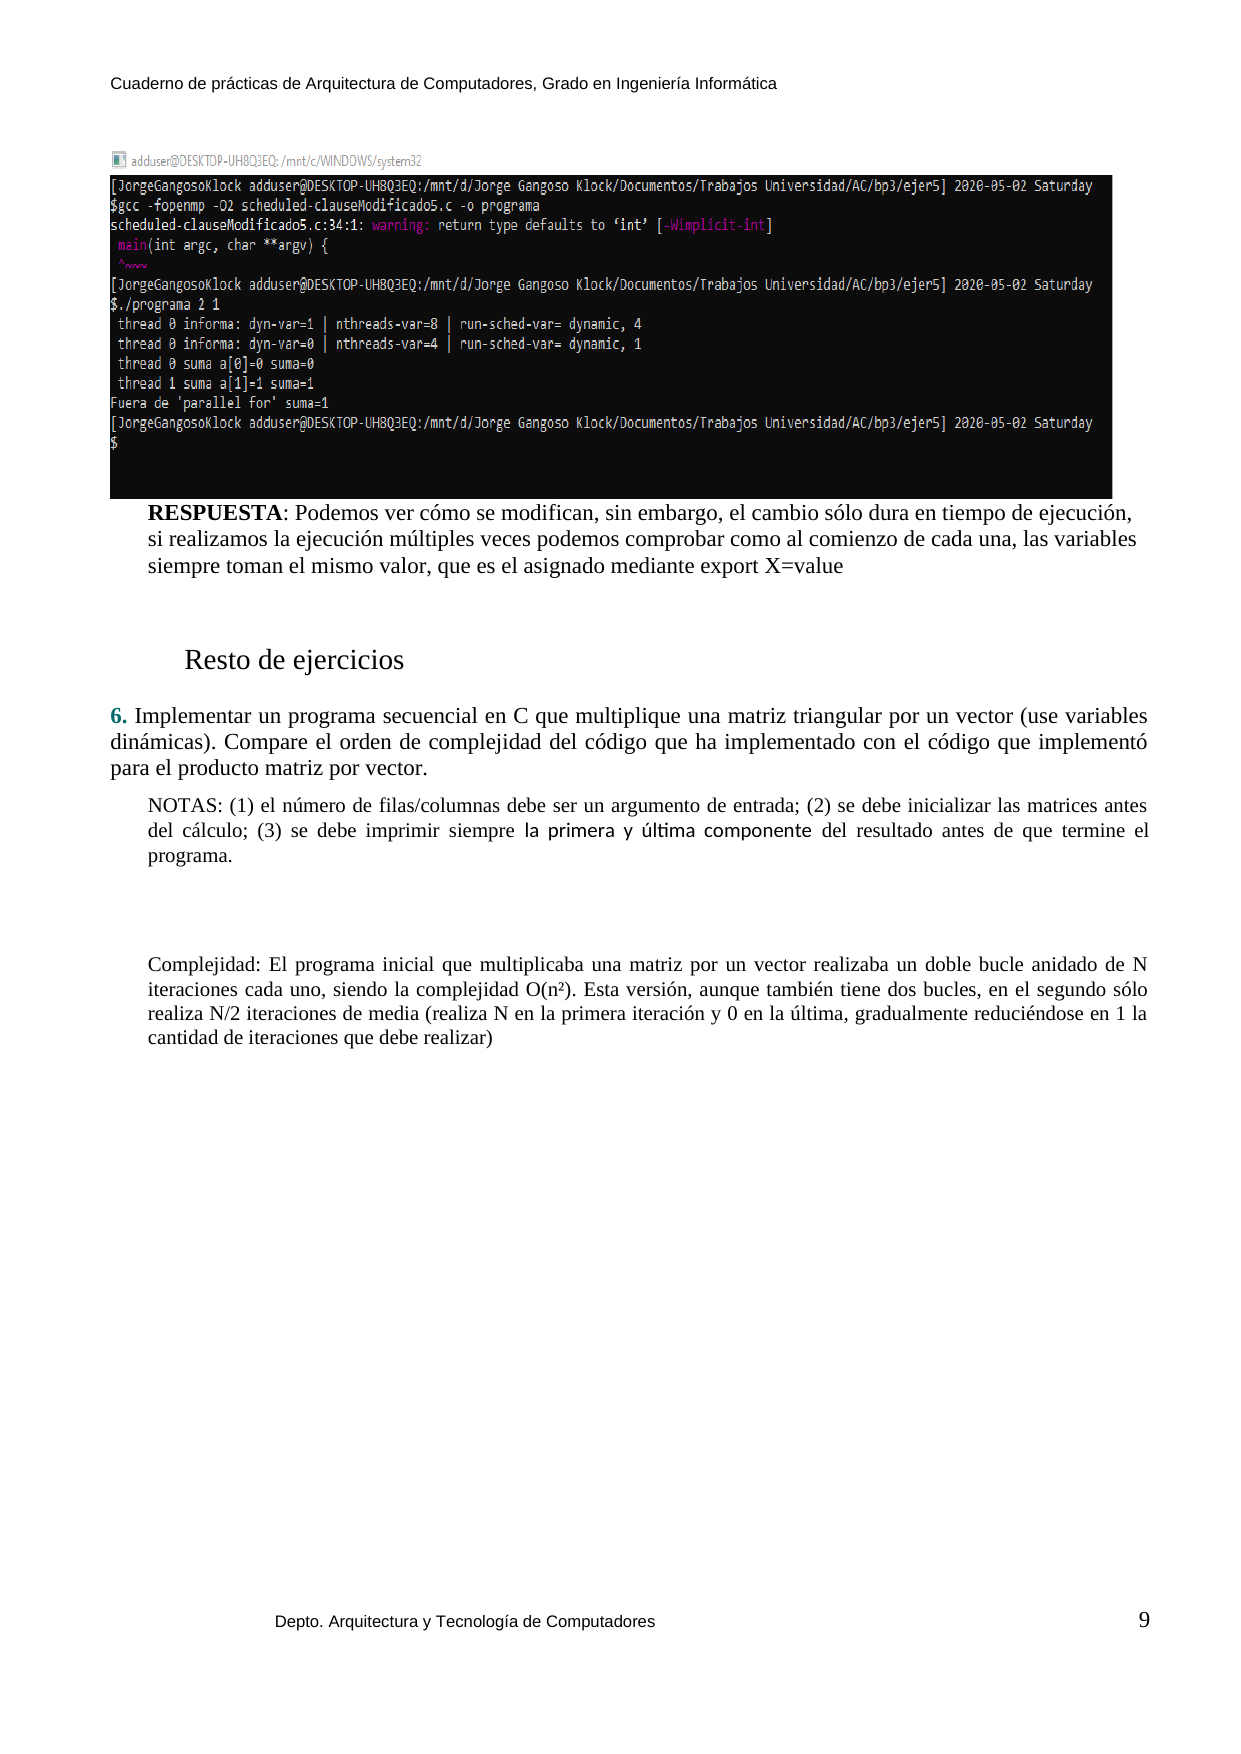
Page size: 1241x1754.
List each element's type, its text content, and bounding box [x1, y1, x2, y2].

list 6. Implementar un programa secuencial en C que multiplique una matriz triangular por un vector (use variables dinámicas). Compare el orden de complejidad del código que ha implementado con el código que implementó para el producto matriz por vector. [110, 702, 1150, 781]
subtitle Resto de ejercicios [148, 642, 1150, 675]
list Complejidad: El programa inicial que multiplicaba una matriz por un vector realizaba un doble bucle anidado de N iteraciones cada uno, siendo la complejidad O(n²). Esta versión, aunque también tiene dos bucles, en el segundo sólo realiza N/2 iteraciones de media (realiza N en la primera iteración y 0 en la última, gradualmente reduciéndose en 1 la cantidad de iteraciones que debe realizar) [148, 952, 1150, 1049]
text RESPUESTA: Podemos ver cómo se modifican, sin embargo, el cambio sólo dura en tiempo de ejecución, si realizamos la ejecución múltiples veces podemos comprobar como al comienzo de cada una, las variables siempre toman el mismo valor, que es el asignado mediante export X=value [148, 148, 1150, 578]
list NOTAS: (1) el número de filas/columnas debe ser un argumento de entrada; (2) se debe inicializar las matrices antes del cálculo; (3) se debe imprimir siempre la primera y última componente del resultado antes de que termine el programa. [148, 793, 1150, 867]
picture [110, 147, 1113, 499]
